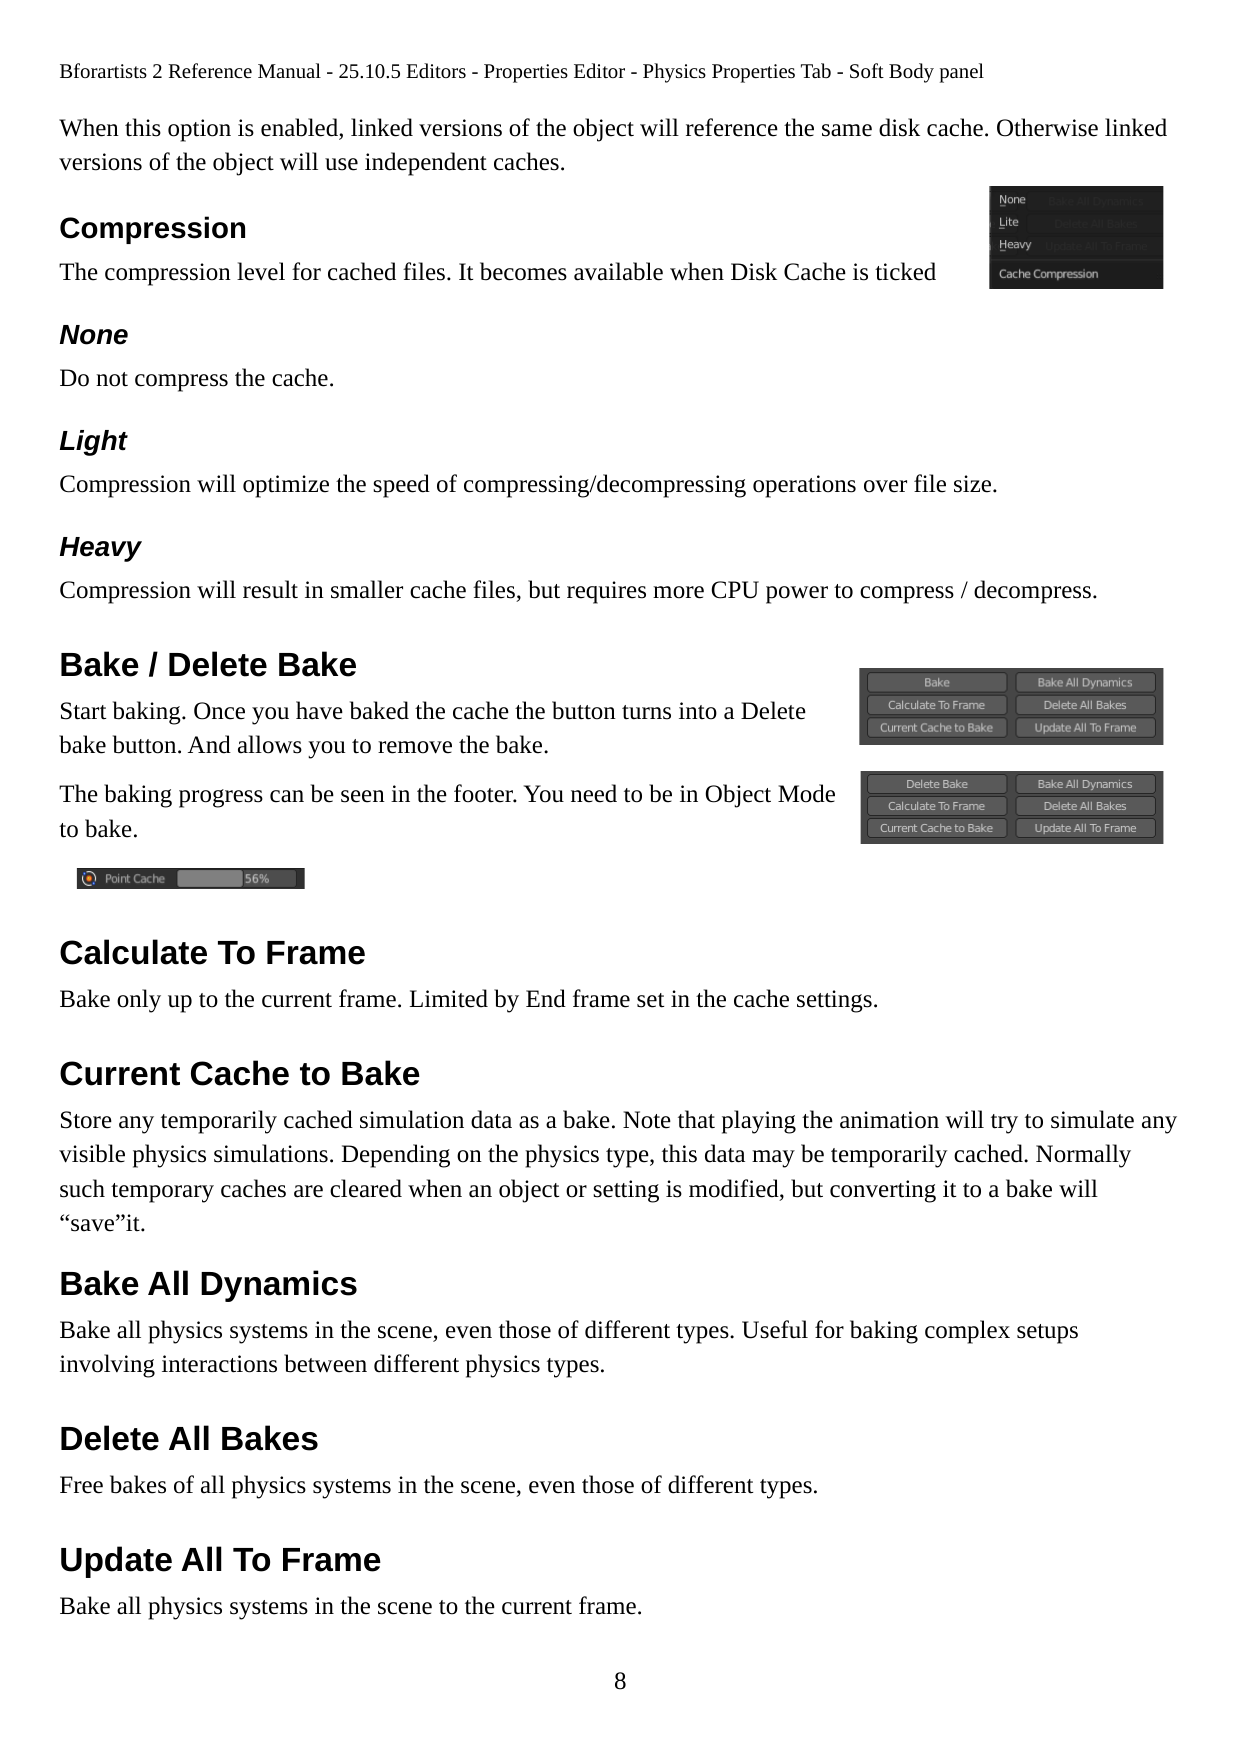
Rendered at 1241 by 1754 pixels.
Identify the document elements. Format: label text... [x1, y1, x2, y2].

text Bake all physics systems in the scene to the current frame. [59, 1591, 1181, 1620]
text When this option is enabled, linked versions of the object will reference the same disk cache. Otherwise linked versions of the object will use independent caches. [59, 113, 1181, 176]
text The compression level for cached files. It becomes available when Disk Cache is ticked [59, 257, 989, 286]
text The baking progress can be seen in the footer. You need to be in Object Mode to bake. [59, 779, 860, 843]
subtitle Update All To Frame [59, 1540, 1181, 1579]
subtitle Bake All Dynamics [59, 1264, 1181, 1302]
subtitle Light [59, 424, 1181, 456]
picture [989, 186, 1164, 289]
subtitle Current Cache to Bake [59, 1054, 1181, 1092]
text Compression will result in smaller cache files, but requires more CPU power to compress / decompress. [59, 575, 1181, 603]
subtitle Calculate To Frame [59, 933, 1181, 971]
subtitle Heavy [59, 530, 1181, 562]
text Bake all physics systems in the scene, even those of different types. Useful for baking complex setups involving interactions between different physics types. [59, 1315, 1181, 1378]
subtitle Compression [59, 211, 989, 244]
subtitle None [59, 318, 1181, 350]
picture [860, 771, 1164, 844]
text Compression will optimize the speed of compressing/decompressing operations over file size. [59, 469, 1181, 498]
subtitle Bake / Delete Bake [59, 645, 1181, 683]
picture [76, 868, 305, 889]
subtitle [1164, 211, 1181, 244]
text Store any temporarily cached simulation data as a bake. Note that playing the animation will try to simulate any visible physics simulations. Depending on the physics type, this data may be temporarily cached. Normally such temporary caches are cleared when an object or setting is modified, but converting it to a bake will “save”it. [59, 1105, 1181, 1237]
text Bake only up to the current frame. Limited by End frame set in the cache settings. [59, 984, 1181, 1013]
picture [859, 668, 1164, 745]
subtitle Delete All Bakes [59, 1419, 1181, 1458]
text Do not compress the cache. [59, 363, 1181, 392]
text Free bakes of all physics systems in the scene, even those of different types. [59, 1470, 1181, 1499]
text Start baking. Once you have baked the cache the button turns into a Delete bake button. And allows you to remove the bake. [59, 696, 1181, 759]
